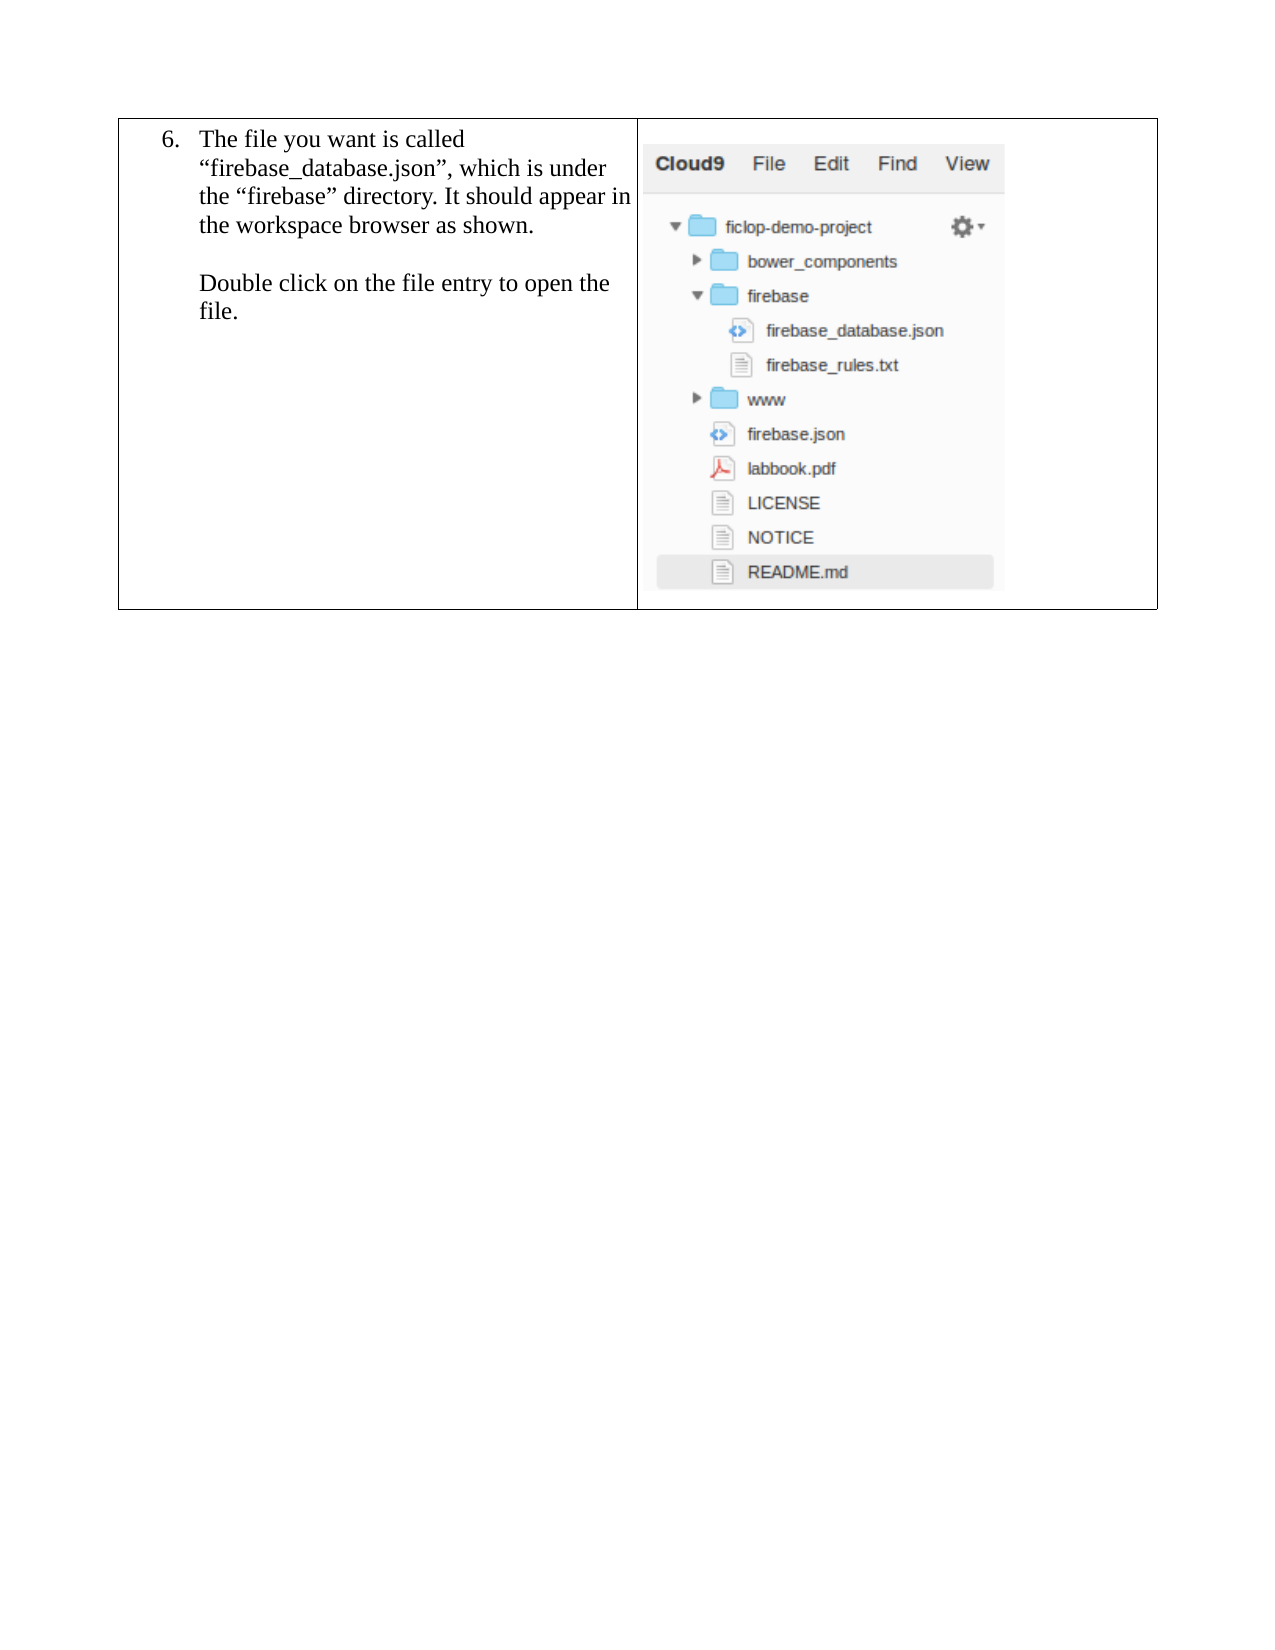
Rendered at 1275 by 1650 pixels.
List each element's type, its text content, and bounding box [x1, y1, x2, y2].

table_cell [638, 119, 1157, 609]
table_cell The file you want is called “firebase_database.json”, which is under the “firebase” directory. It should appear in the workspace browser as shown. Double click on the file entry to open the file. [119, 119, 637, 609]
picture [643, 144, 1005, 591]
